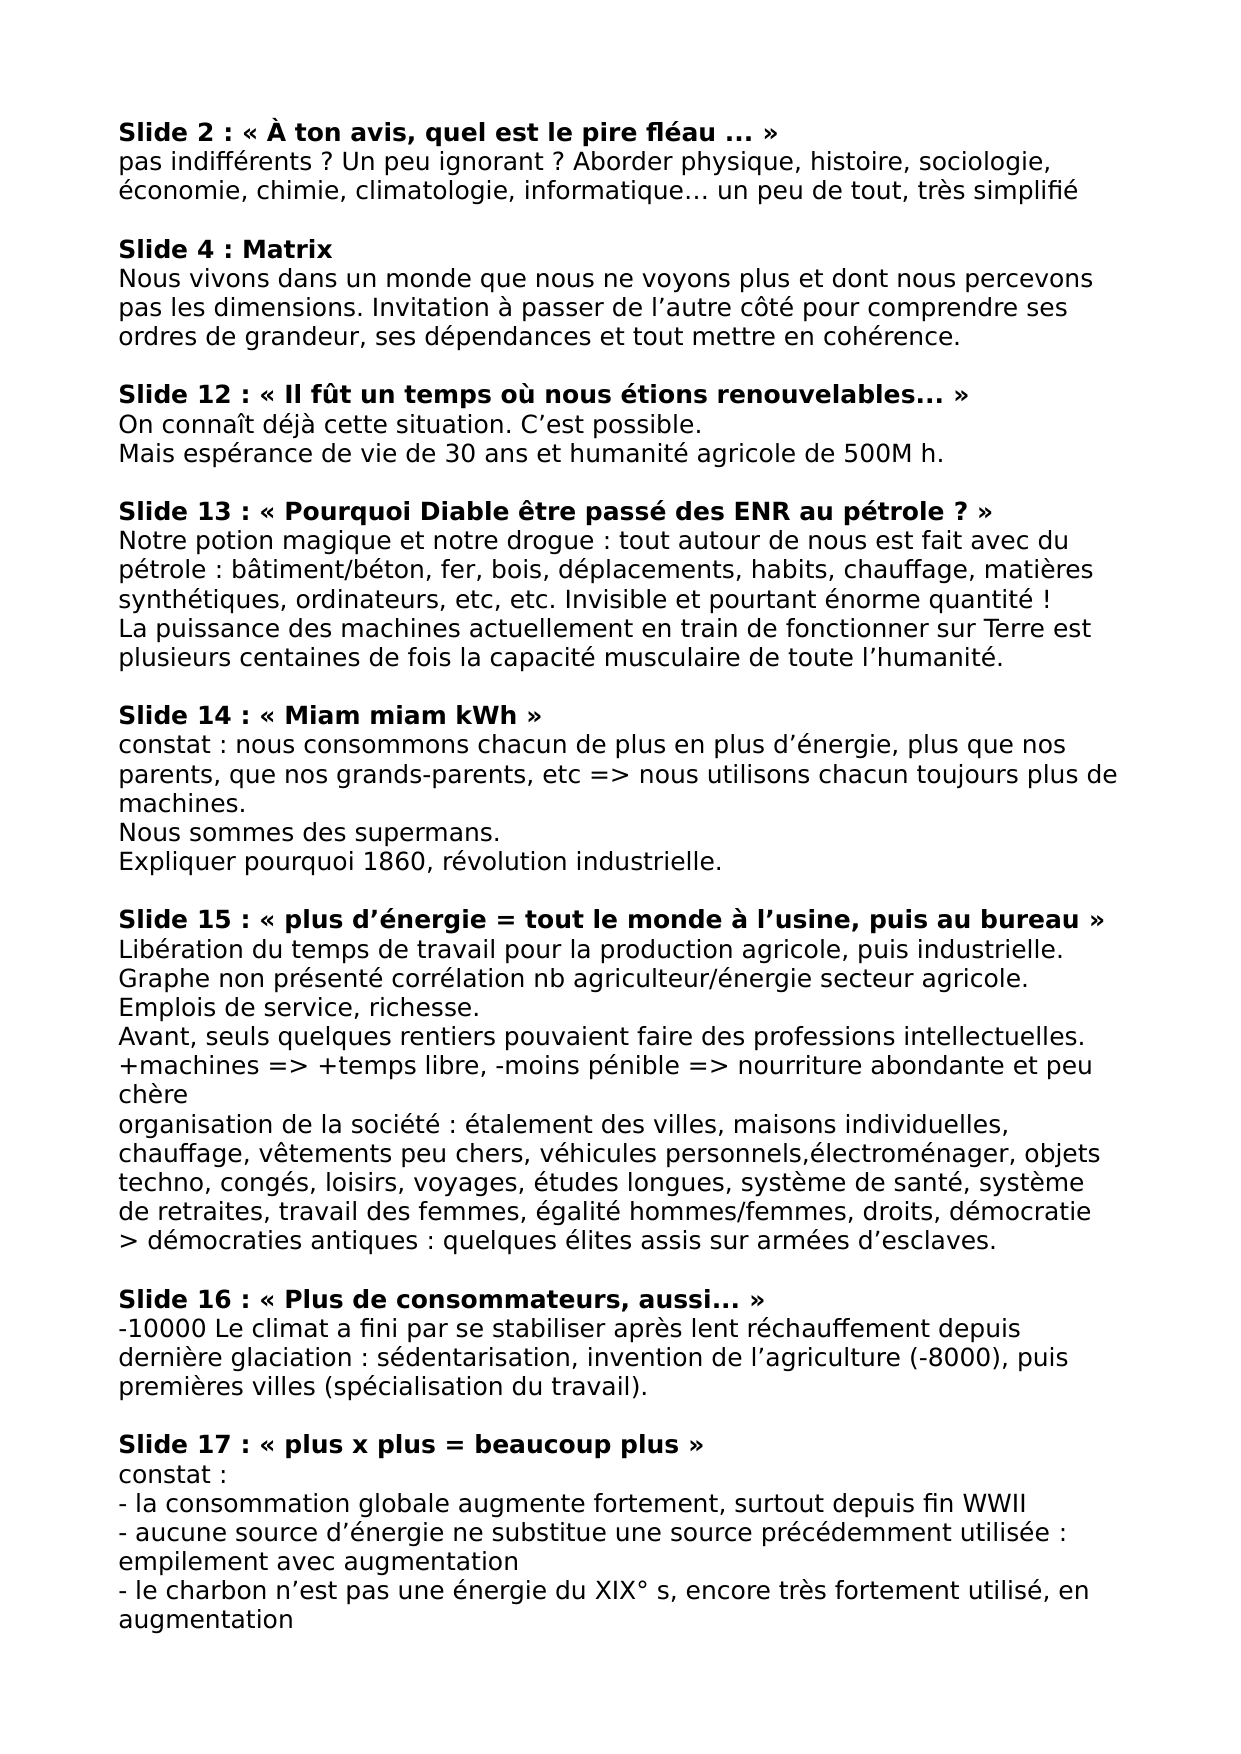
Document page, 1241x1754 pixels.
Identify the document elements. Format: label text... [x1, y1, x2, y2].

text Notre potion magique et notre drogue : tout autour de nous est fait avec du pétrole : bâtiment/béton, fer, bois, déplacements, habits, chauffage, matières synthétiques, ordinateurs, etc, etc. Invisible et pourtant énorme quantité ! [118, 526, 1122, 614]
text Slide 4 : Matrix [118, 235, 1122, 264]
text - la consommation globale augmente fortement, surtout depuis fin WWII [118, 1489, 1122, 1518]
text - le charbon n’est pas une énergie du XIX° s, encore très fortement utilisé, en augmentation [118, 1576, 1122, 1635]
text constat : nous consommons chacun de plus en plus d’énergie, plus que nos parents, que nos grands-parents, etc => nous utilisons chacun toujours plus de machines. [118, 731, 1122, 818]
text La puissance des machines actuellement en train de fonctionner sur Terre est plusieurs centaines de fois la capacité musculaire de toute l’humanité. [118, 614, 1122, 672]
text Avant, seuls quelques rentiers pouvaient faire des professions intellectuelles. [118, 1022, 1122, 1051]
text -10000 Le climat a fini par se stabiliser après lent réchauffement depuis dernière glaciation : sédentarisation, invention de l’agriculture (-8000), puis premières villes (spécialisation du travail). [118, 1314, 1122, 1401]
text - aucune source d’énergie ne substitue une source précédemment utilisée : empilement avec augmentation [118, 1518, 1122, 1576]
text > démocraties antiques : quelques élites assis sur armées d’esclaves. [118, 1226, 1122, 1256]
text Slide 13 : « Pourquoi Diable être passé des ENR au pétrole ? » [118, 497, 1122, 526]
text Slide 16 : « Plus de consommateurs, aussi... » [118, 1285, 1122, 1314]
text Slide 2 : « À ton avis, quel est le pire fléau ... » [118, 118, 1122, 147]
text Emplois de service, richesse. [118, 993, 1122, 1022]
text Expliquer pourquoi 1860, révolution industrielle. [118, 847, 1122, 876]
text Libération du temps de travail pour la production agricole, puis industrielle. Graphe non présenté corrélation nb agriculteur/énergie secteur agricole. [118, 935, 1122, 993]
text organisation de la société : étalement des villes, maisons individuelles, chauffage, vêtements peu chers, véhicules personnels,électroménager, objets techno, congés, loisirs, voyages, études longues, système de santé, système de retraites, travail des femmes, égalité hommes/femmes, droits, démocratie [118, 1110, 1122, 1226]
text Slide 15 : « plus d’énergie = tout le monde à l’usine, puis au bureau » [118, 906, 1122, 935]
text pas indifférents ? Un peu ignorant ? Aborder physique, histoire, sociologie, économie, chimie, climatologie, informatique… un peu de tout, très simplifié [118, 147, 1122, 206]
text Nous vivons dans un monde que nous ne voyons plus et dont nous percevons pas les dimensions. Invitation à passer de l’autre côté pour comprendre ses ordres de grandeur, ses dépendances et tout mettre en cohérence. [118, 264, 1122, 351]
text On connaît déjà cette situation. C’est possible. [118, 410, 1122, 439]
text Slide 14 : « Miam miam kWh » [118, 701, 1122, 731]
text constat : [118, 1460, 1122, 1489]
text +machines => +temps libre, -moins pénible => nourriture abondante et peu chère [118, 1051, 1122, 1110]
text Slide 17 : « plus x plus = beaucoup plus » [118, 1431, 1122, 1460]
text Nous sommes des supermans. [118, 818, 1122, 847]
text Slide 12 : « Il fût un temps où nous étions renouvelables... » [118, 381, 1122, 410]
text Mais espérance de vie de 30 ans et humanité agricole de 500M h. [118, 439, 1122, 468]
